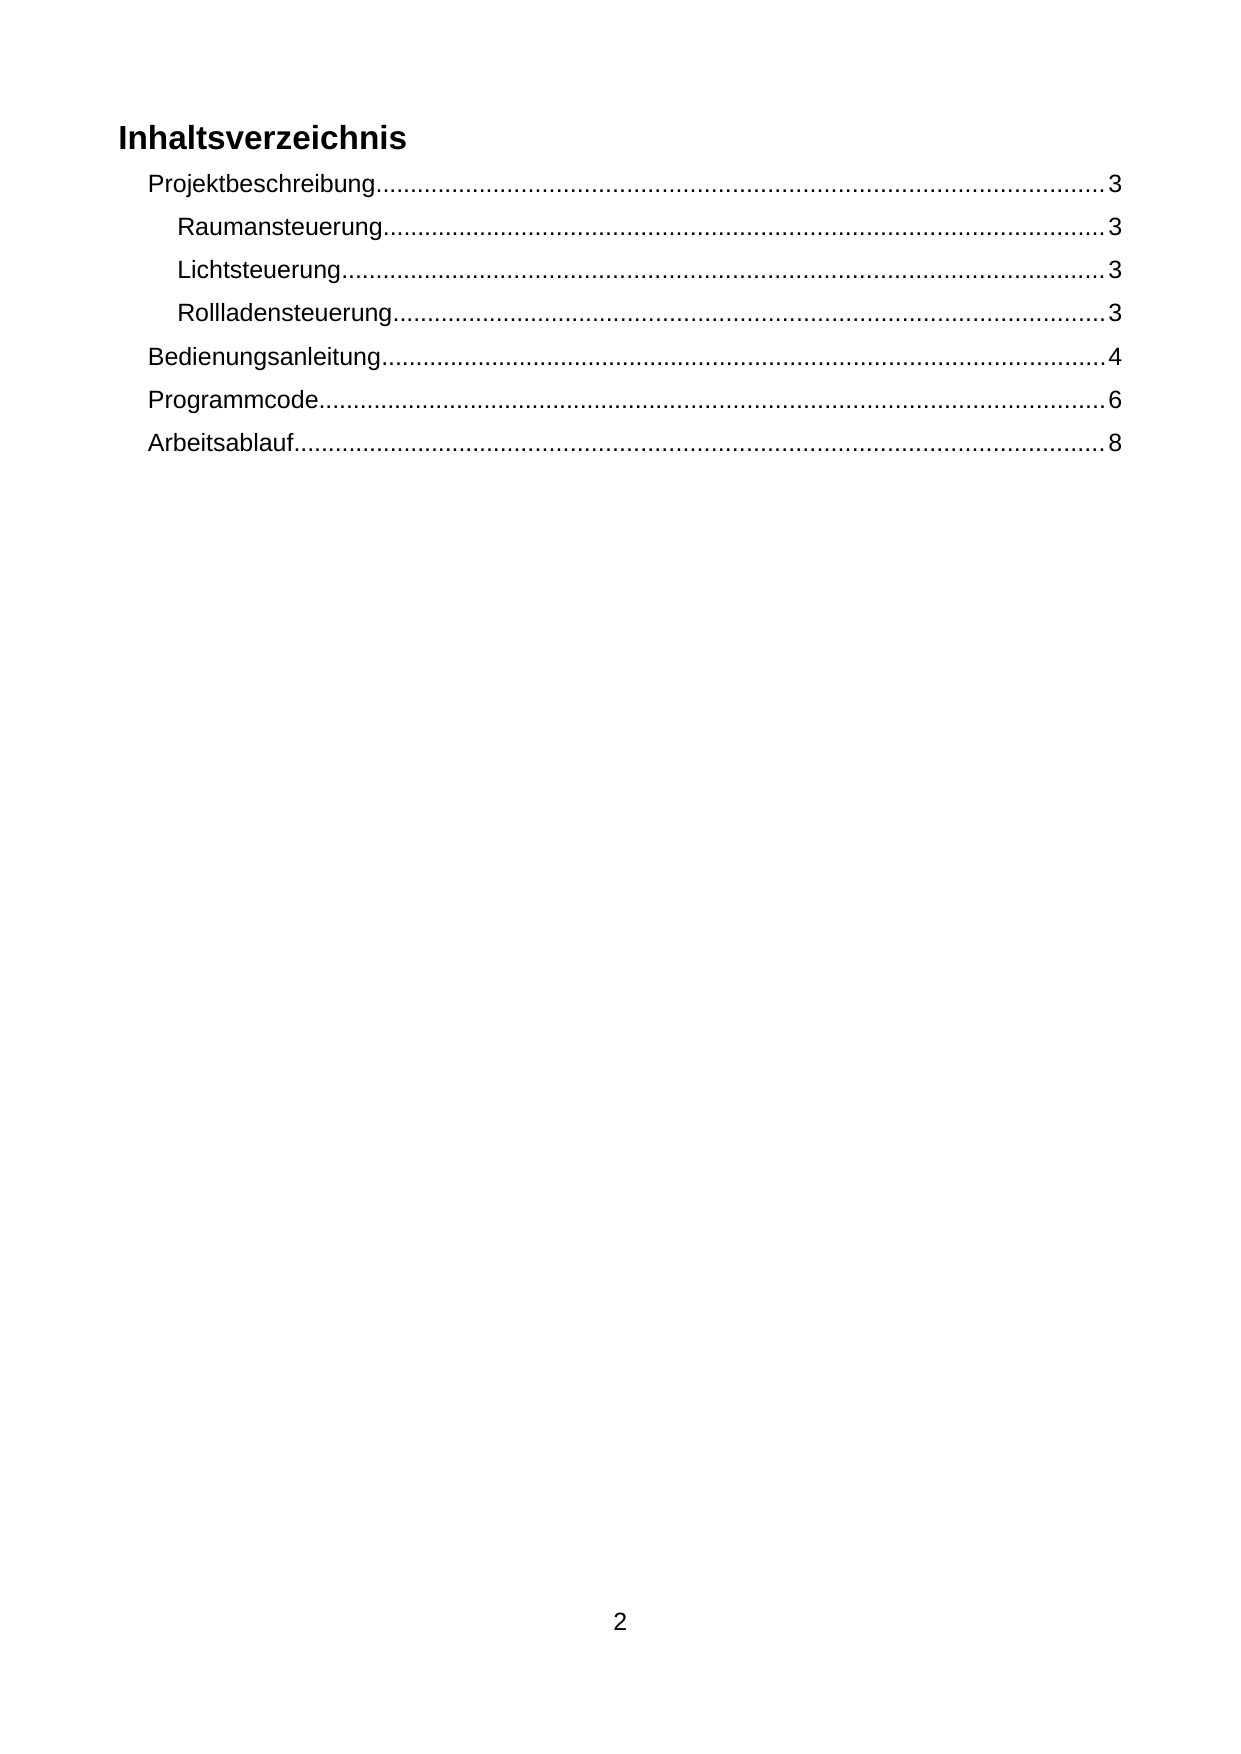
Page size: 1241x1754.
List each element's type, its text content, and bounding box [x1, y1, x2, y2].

text Bedienungsanleitung 4 [148, 342, 1122, 370]
text Raumansteuerung 3 [177, 212, 1122, 241]
text Programmcode 6 [148, 385, 1122, 413]
text Rollladensteuerung 3 [177, 298, 1122, 327]
text Projektbeschreibung 3 [148, 169, 1122, 198]
text Lichtsteuerung 3 [177, 255, 1122, 284]
subtitle Inhaltsverzeichnis [118, 118, 1122, 157]
text Arbeitsablauf 8 [148, 428, 1122, 457]
